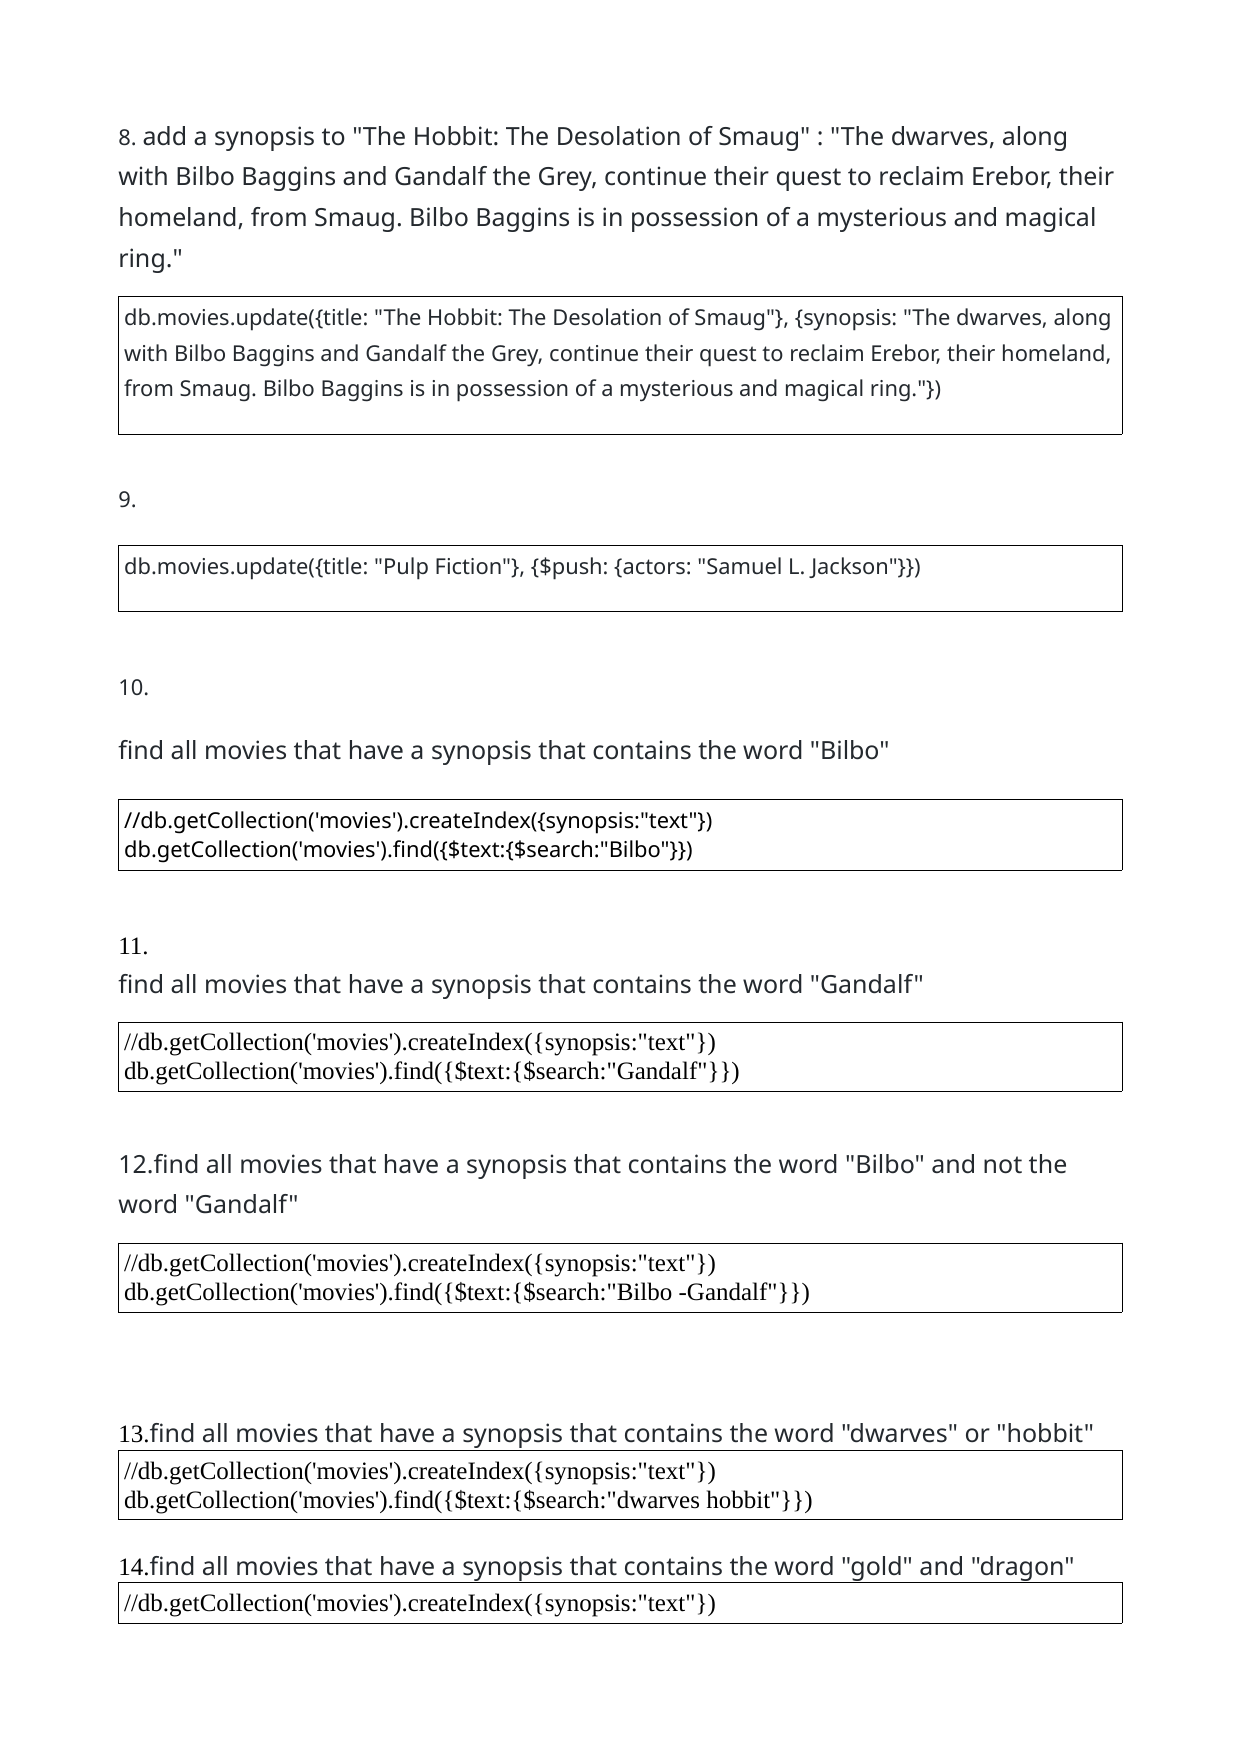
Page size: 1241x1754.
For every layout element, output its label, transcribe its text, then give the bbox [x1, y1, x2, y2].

table_header //db.getCollection('movies').createIndex({synopsis:"text"}) db.getCollection('movies').find({$text:{$search:"dwarves hobbit"}}) [119, 1451, 1122, 1519]
text 13.find all movies that have a synopsis that contains the word "dwarves" or "hobbit" [118, 1416, 1122, 1450]
text 10. [118, 672, 1122, 702]
table_header db.movies.update({title: "The Hobbit: The Desolation of Smaug"}, {synopsis: "The dwarves, along with Bilbo Baggins and Gandalf the Grey, continue their quest to reclaim Erebor, their homeland, from Smaug. Bilbo Baggins is in possession of a mysterious and magical ring."}) [119, 297, 1122, 434]
table_header //db.getCollection('movies').createIndex({synopsis:"text"}) db.getCollection('movies').find({$text:{$search:"Gandalf"}}) [119, 1023, 1122, 1091]
text 12.find all movies that have a synopsis that contains the word "Bilbo" and not the word "Gandalf" [118, 1146, 1122, 1221]
text 9. [118, 484, 1122, 514]
text 8. add a synopsis to "The Hobbit: The Desolation of Smaug" : "The dwarves, along with Bilbo Baggins and Gandalf the Grey, continue their quest to reclaim Erebor, their homeland, from Smaug. Bilbo Baggins is in possession of a mysterious and magical ring." [118, 118, 1122, 275]
text 14.find all movies that have a synopsis that contains the word "gold" and "dragon" [118, 1548, 1122, 1582]
text find all movies that have a synopsis that contains the word "Bilbo" [118, 733, 1122, 767]
table_header //db.getCollection('movies').createIndex({synopsis:"text"}) db.getCollection('movies').find({$text:{$search:"Bilbo"}}) [119, 800, 1122, 870]
table_header //db.getCollection('movies').createIndex({synopsis:"text"}) [119, 1583, 1122, 1622]
table_header //db.getCollection('movies').createIndex({synopsis:"text"}) db.getCollection('movies').find({$text:{$search:"Bilbo -Gandalf"}}) [119, 1244, 1122, 1312]
table_header db.movies.update({title: "Pulp Fiction"}, {$push: {actors: "Samuel L. Jackson"}}) [119, 546, 1122, 611]
text 11. find all movies that have a synopsis that contains the word "Gandalf" [118, 931, 1122, 1000]
